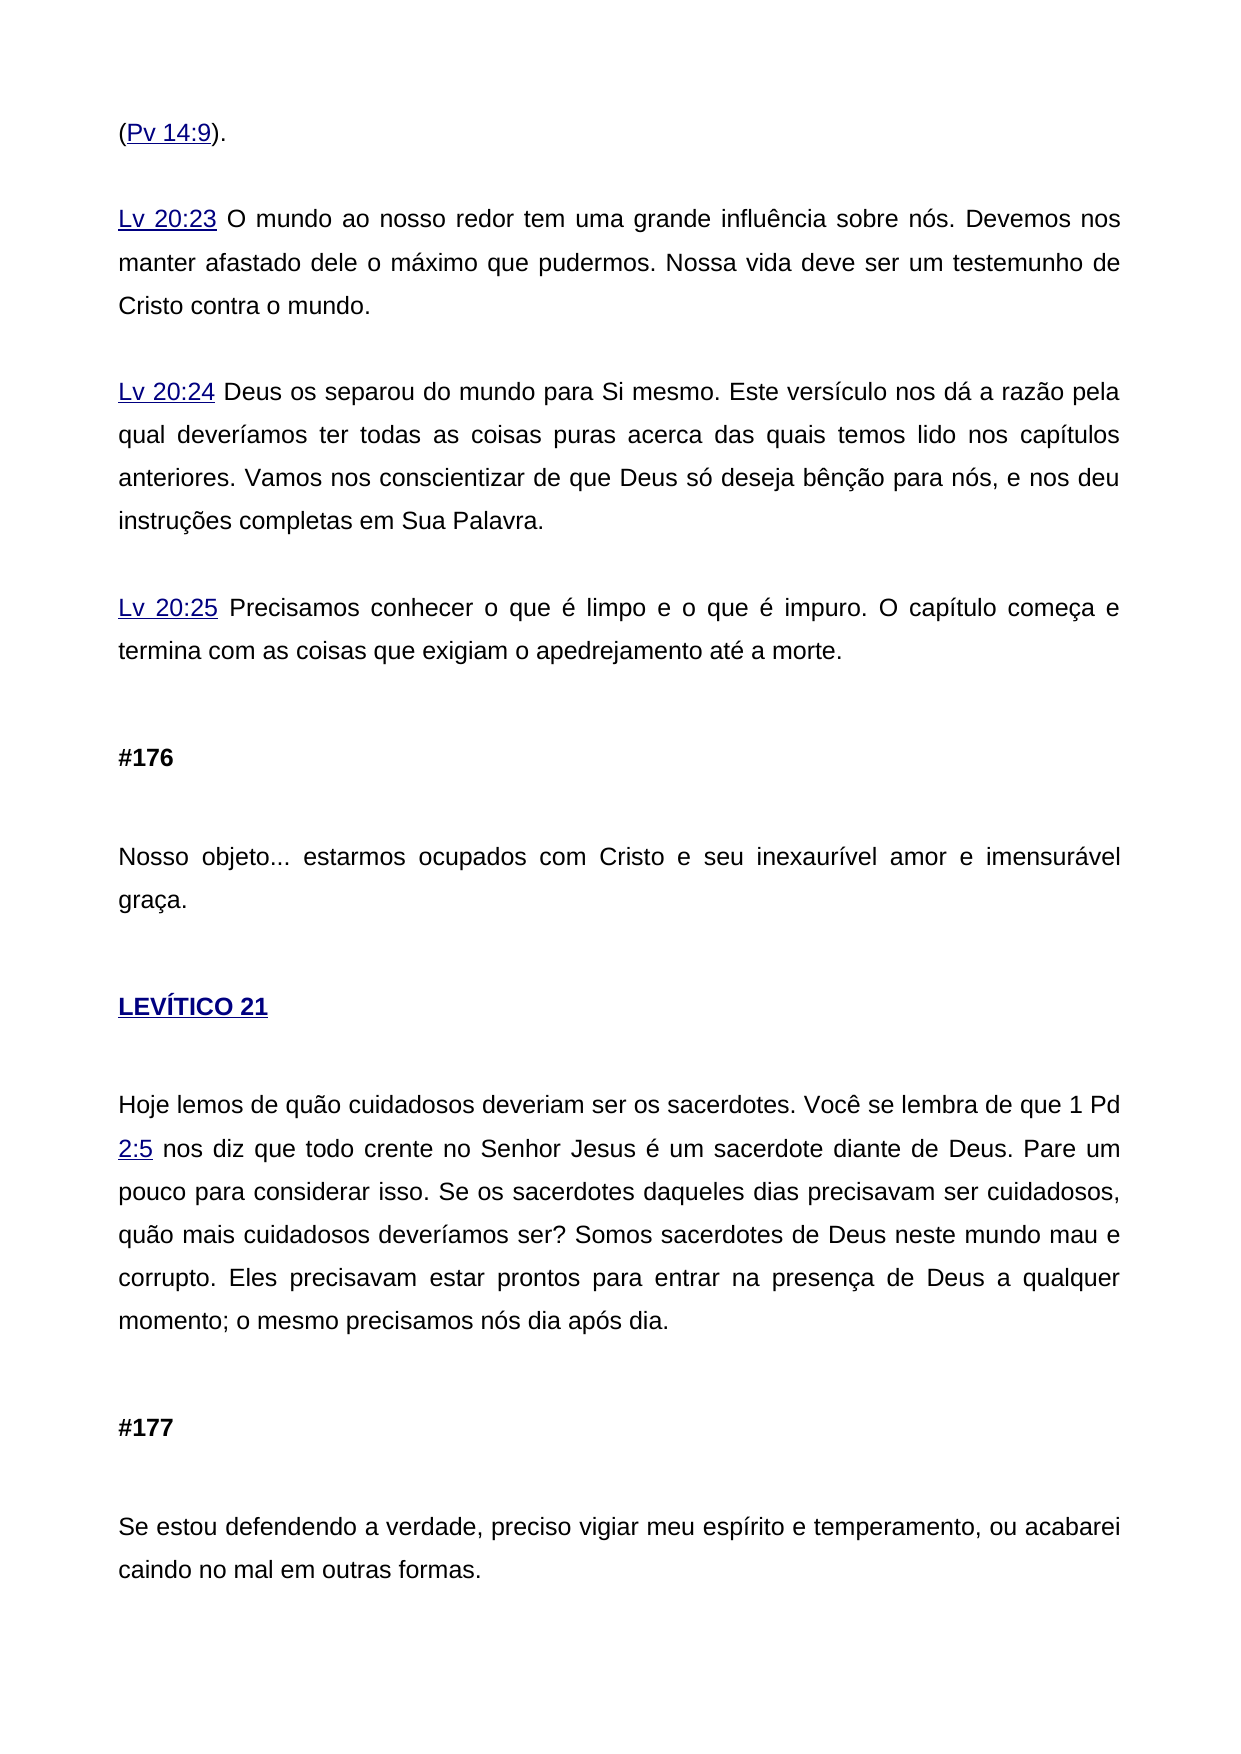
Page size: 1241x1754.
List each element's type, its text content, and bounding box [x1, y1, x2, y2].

subtitle #177 [118, 1413, 1122, 1442]
text Nosso objeto... estarmos ocupados com Cristo e seu inexaurível amor e imensurável graça. [118, 841, 1122, 913]
subtitle #176 [118, 743, 1122, 771]
subtitle LEVÍTICO 21 [118, 992, 1122, 1020]
text Se estou defendendo a verdade, preciso vigiar meu espírito e temperamento, ou acabarei caindo no mal em outras formas. [118, 1512, 1122, 1584]
text Lv 20:24 Deus os separou do mundo para Si mesmo. Este versículo nos dá a razão pela qual deveríamos ter todas as coisas puras acerca das quais temos lido nos capítulos anteriores. Vamos nos conscientizar de que Deus só deseja bênção para nós, e nos deu instruções completas em Sua Palavra. [118, 377, 1122, 535]
text Hoje lemos de quão cuidadosos deveriam ser os sacerdotes. Você se lembra de que 1 Pd 2:5 nos diz que todo crente no Senhor Jesus é um sacerdote diante de Deus. Pare um pouco para considerar isso. Se os sacerdotes daqueles dias precisavam ser cuidadosos, quão mais cuidadosos deveríamos ser? Somos sacerdotes de Deus neste mundo mau e corrupto. Eles precisavam estar prontos para entrar na presença de Deus a qualquer momento; o mesmo precisamos nós dia após dia. [118, 1090, 1122, 1335]
text (Pv 14:9). [118, 118, 1122, 147]
text Lv 20:23 O mundo ao nosso redor tem uma grande influência sobre nós. Devemos nos manter afastado dele o máximo que pudermos. Nossa vida deve ser um testemunho de Cristo contra o mundo. [118, 204, 1122, 319]
text Lv 20:25 Precisamos conhecer o que é limpo e o que é impuro. O capítulo começa e termina com as coisas que exigiam o apedrejamento até a morte. [118, 592, 1122, 664]
